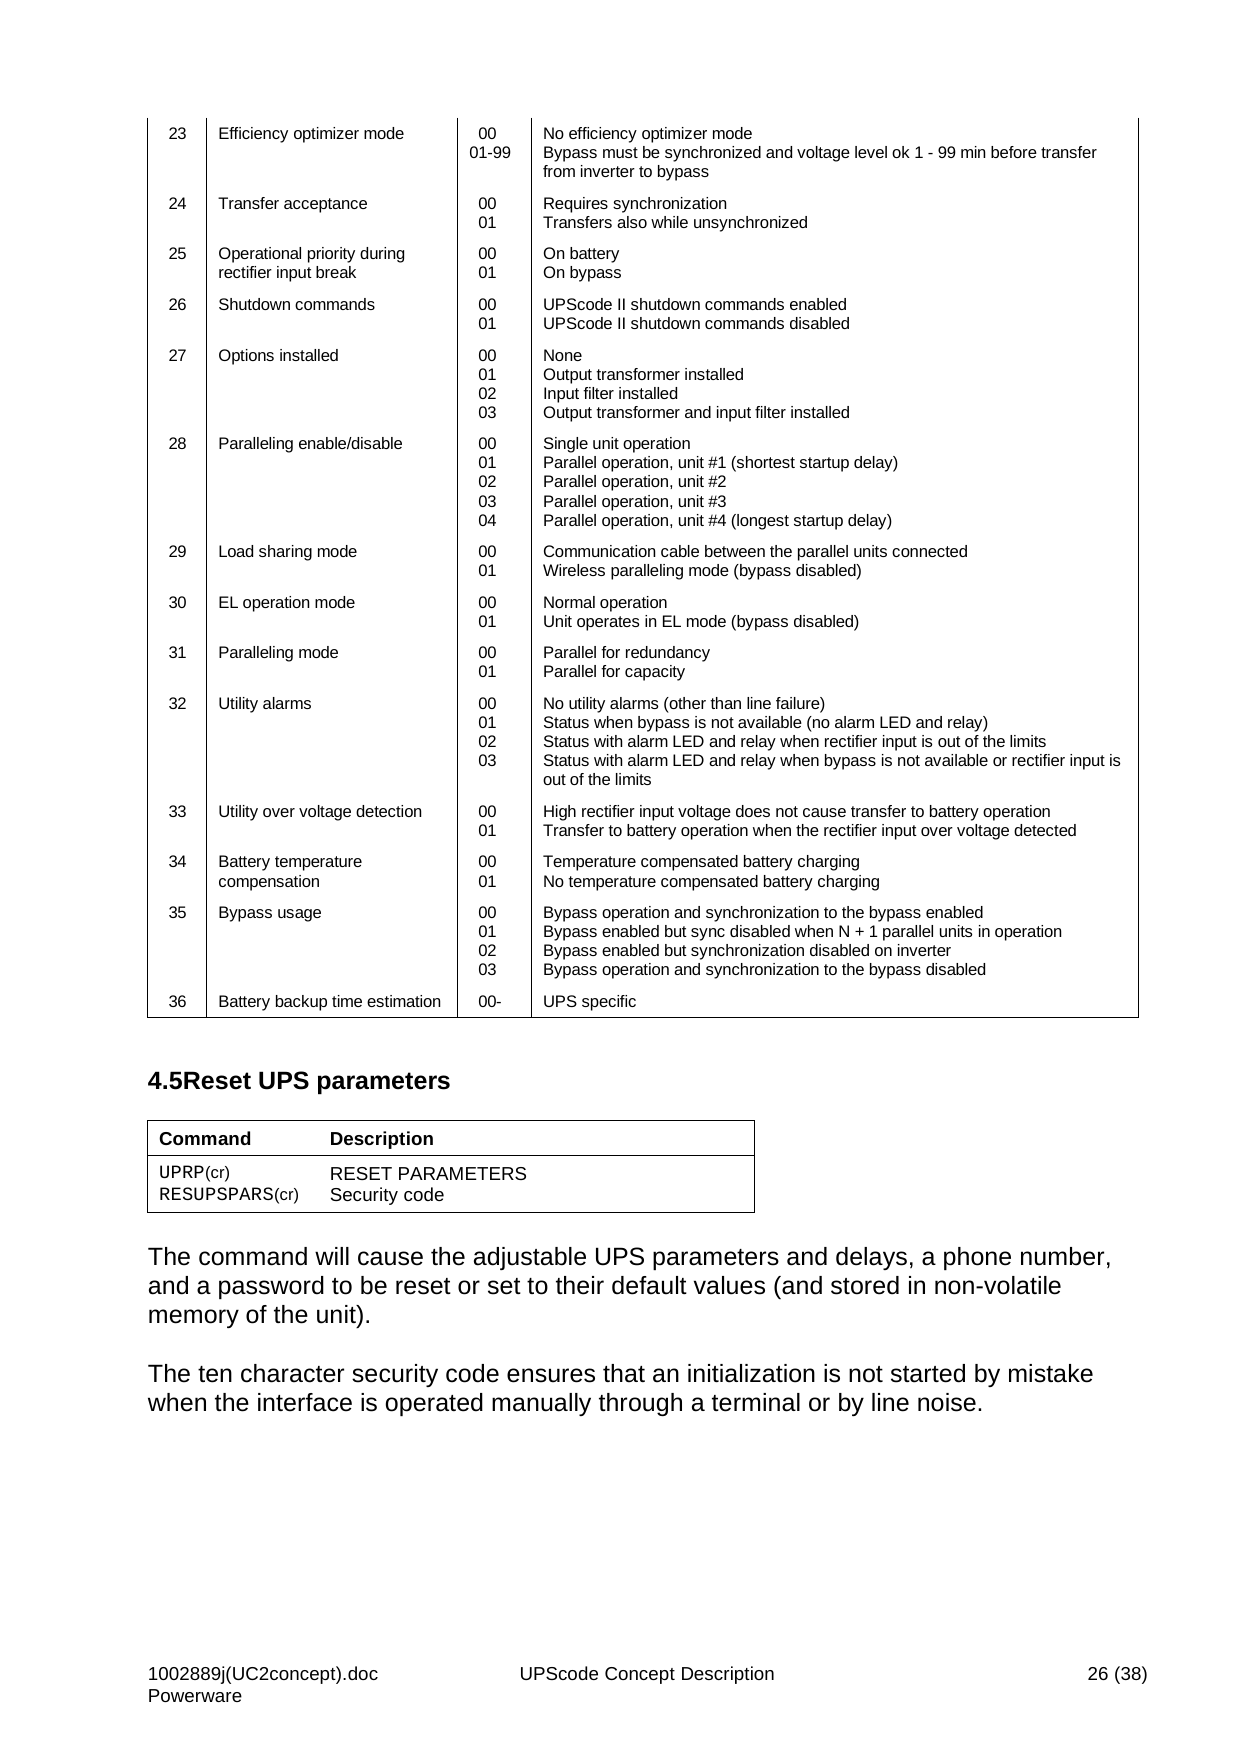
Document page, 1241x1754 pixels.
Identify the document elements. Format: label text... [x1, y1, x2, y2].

table_cell 00 01 [458, 586, 531, 637]
table_cell 00 01 02 03 [458, 897, 531, 986]
table_cell 00 01 02 03 [458, 688, 531, 796]
table_cell 00 01 [458, 289, 531, 339]
table_cell Parallel for redundancy Parallel for capacity [532, 637, 1138, 688]
table_cell RESET PARAMETERS Security code [318, 1156, 754, 1212]
table_cell 29 [148, 536, 206, 586]
table_cell 00 01 [458, 188, 531, 238]
table_cell 35 [148, 897, 206, 986]
table_cell High rectifier input voltage does not cause transfer to battery operation Transfer to battery operation when the rectifier input over voltage detected [532, 796, 1138, 846]
table_cell EL operation mode [207, 586, 457, 637]
table_cell Operational priority during rectifier input break [207, 238, 457, 289]
table_header Description [318, 1121, 754, 1155]
table_cell Battery temperature compensation [207, 846, 457, 897]
table_cell Normal operation Unit operates in EL mode (bypass disabled) [532, 586, 1138, 637]
table_header No efficiency optimizer mode Bypass must be synchronized and voltage level ok 1 - 99 min before transfer from inverter to bypass [532, 118, 1138, 187]
table_cell 25 [148, 238, 206, 289]
table_cell Bypass usage [207, 897, 457, 986]
table_cell 00 01 02 03 04 [458, 428, 531, 536]
table_cell 27 [148, 339, 206, 428]
table_cell 00 01 [458, 536, 531, 586]
table_cell 00- [458, 986, 531, 1017]
table_cell Paralleling enable/disable [207, 428, 457, 536]
table_cell 34 [148, 846, 206, 897]
table_cell 32 [148, 688, 206, 796]
subtitle Reset UPS parameters [148, 1066, 1151, 1095]
table_cell 00 01 [458, 846, 531, 897]
table_cell Temperature compensated battery charging No temperature compensated battery charging [532, 846, 1138, 897]
table_cell 00 01 02 03 [458, 339, 531, 428]
table_cell Communication cable between the parallel units connected Wireless paralleling mode (bypass disabled) [532, 536, 1138, 586]
table_cell 33 [148, 796, 206, 846]
table_cell 00 01 [458, 238, 531, 289]
table_cell Shutdown commands [207, 289, 457, 339]
table_cell 28 [148, 428, 206, 536]
table_cell Utility over voltage detection [207, 796, 457, 846]
table_cell Utility alarms [207, 688, 457, 796]
table_cell None Output transformer installed Input filter installed Output transformer and input filter installed [532, 339, 1138, 428]
table_cell 00 01 [458, 796, 531, 846]
table_cell Requires synchronization Transfers also while unsynchronized [532, 188, 1138, 238]
table_cell 26 [148, 289, 206, 339]
table_cell No utility alarms (other than line failure) Status when bypass is not available (no alarm LED and relay) Status with alarm LED and relay when rectifier input is out of the limits Status with alarm LED and relay when bypass is not available or rectifier input is out of the limits [532, 688, 1138, 796]
table_cell 00 01 [458, 637, 531, 688]
table_cell 31 [148, 637, 206, 688]
table_header Command [148, 1121, 318, 1155]
table_cell Battery backup time estimation [207, 986, 457, 1017]
table_cell UPRP(cr) RESUPSPARS(cr) [148, 1156, 318, 1212]
table_cell Transfer acceptance [207, 188, 457, 238]
text The ten character security code ensures that an initialization is not started by mistake when the interface is operated manually through a terminal or by line noise. [148, 1358, 1151, 1417]
table_cell 30 [148, 586, 206, 637]
table_cell 24 [148, 188, 206, 238]
table_header 23 [148, 118, 206, 187]
table_cell On battery On bypass [532, 238, 1138, 289]
table_cell 36 [148, 986, 206, 1017]
table_cell UPScode II shutdown commands enabled UPScode II shutdown commands disabled [532, 289, 1138, 339]
table_cell Paralleling mode [207, 637, 457, 688]
table_cell Bypass operation and synchronization to the bypass enabled Bypass enabled but sync disabled when N + 1 parallel units in operation Bypass enabled but synchronization disabled on inverter Bypass operation and synchronization to the bypass disabled [532, 897, 1138, 986]
table_cell Single unit operation Parallel operation, unit #1 (shortest startup delay) Parallel operation, unit #2 Parallel operation, unit #3 Parallel operation, unit #4 (longest startup delay) [532, 428, 1138, 536]
table_cell UPS specific [532, 986, 1138, 1017]
table_cell Options installed [207, 339, 457, 428]
table_cell Load sharing mode [207, 536, 457, 586]
table_header 00 01-99 [458, 118, 531, 187]
text The command will cause the adjustable UPS parameters and delays, a phone number, and a password to be reset or set to their default values (and stored in non-volatile memory of the unit). [148, 1242, 1151, 1329]
table_header Efficiency optimizer mode [207, 118, 457, 187]
